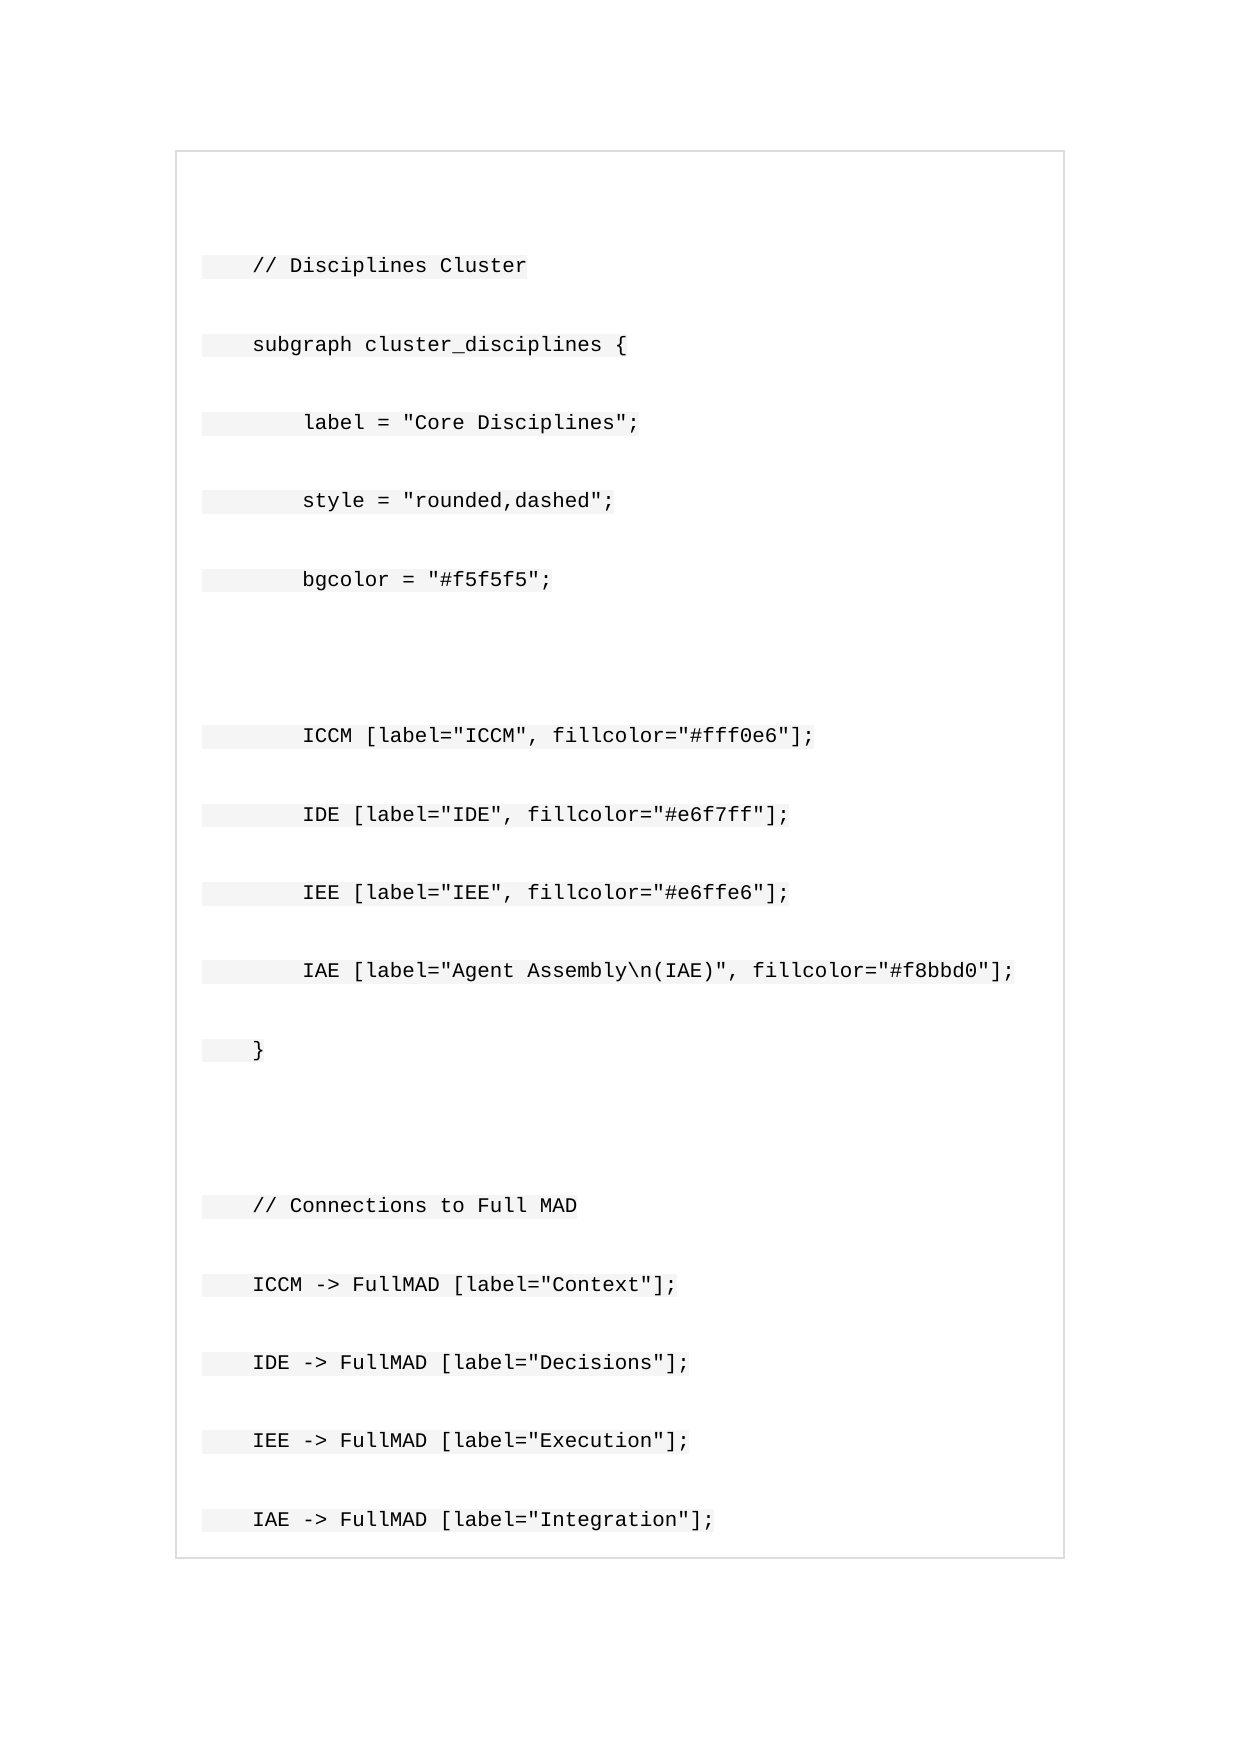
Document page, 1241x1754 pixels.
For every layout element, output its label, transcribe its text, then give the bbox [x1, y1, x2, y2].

text IDE -> FullMAD [label="Decisions"]; [177, 1325, 1063, 1376]
text IAE -> FullMAD [label="Integration"]; [177, 1482, 1063, 1557]
text bgcolor = "#f5f5f5"; [177, 542, 1063, 592]
text } [177, 1012, 1063, 1062]
text IEE [label="IEE", fillcolor="#e6ffe6"]; [177, 855, 1063, 906]
text // Disciplines Cluster [177, 228, 1063, 279]
text ICCM -> FullMAD [label="Context"]; [177, 1247, 1063, 1297]
text ICCM [label="ICCM", fillcolor="#fff0e6"]; [177, 698, 1063, 749]
text IAE [label="Agent Assembly\n(IAE)", fillcolor="#f8bbd0"]; [177, 933, 1063, 984]
text subgraph cluster_disciplines { [177, 307, 1063, 357]
text IDE [label="IDE", fillcolor="#e6f7ff"]; [177, 777, 1063, 827]
text label = "Core Disciplines"; [177, 385, 1063, 436]
text // Connections to Full MAD [177, 1168, 1063, 1219]
text style = "rounded,dashed"; [177, 463, 1063, 514]
text IEE -> FullMAD [label="Execution"]; [177, 1403, 1063, 1454]
